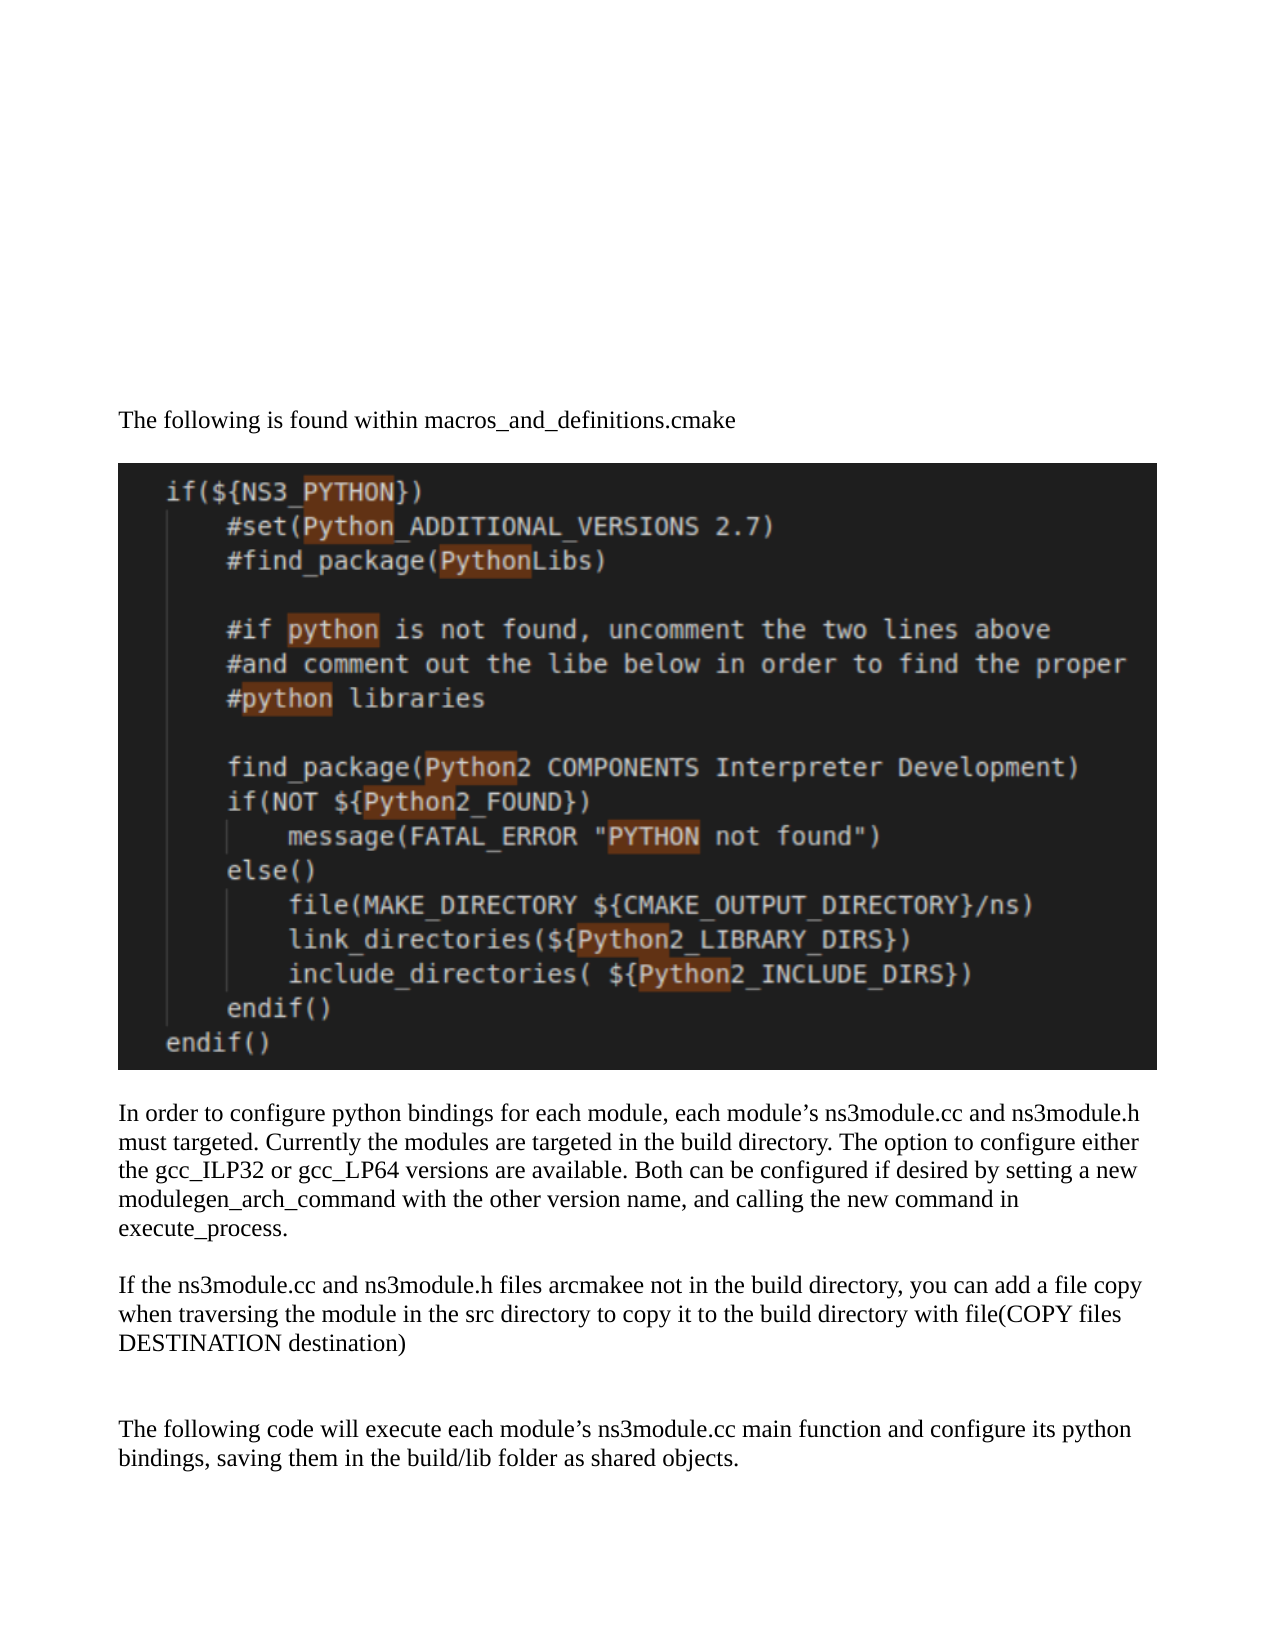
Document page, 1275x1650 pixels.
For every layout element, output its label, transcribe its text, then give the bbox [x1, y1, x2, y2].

text In order to configure python bindings for each module, each module’s ns3module.cc and ns3module.h must targeted. Currently the modules are targeted in the build directory. The option to configure either the gcc_ILP32 or gcc_LP64 versions are available. Both can be configured if desired by setting a new modulegen_arch_command with the other version name, and calling the new command in execute_process. [118, 1098, 1157, 1242]
text The following is found within macros_and_definitions.cmake [118, 406, 1157, 434]
picture [118, 463, 1157, 1070]
text The following code will execute each module’s ns3module.cc main function and configure its python bindings, saving them in the build/lib folder as shared objects. [118, 1414, 1157, 1472]
text If the ns3module.cc and ns3module.h files arcmakee not in the build directory, you can add a file copy when traversing the module in the src directory to copy it to the build directory with file(COPY files DESTINATION destination) [118, 1271, 1157, 1357]
